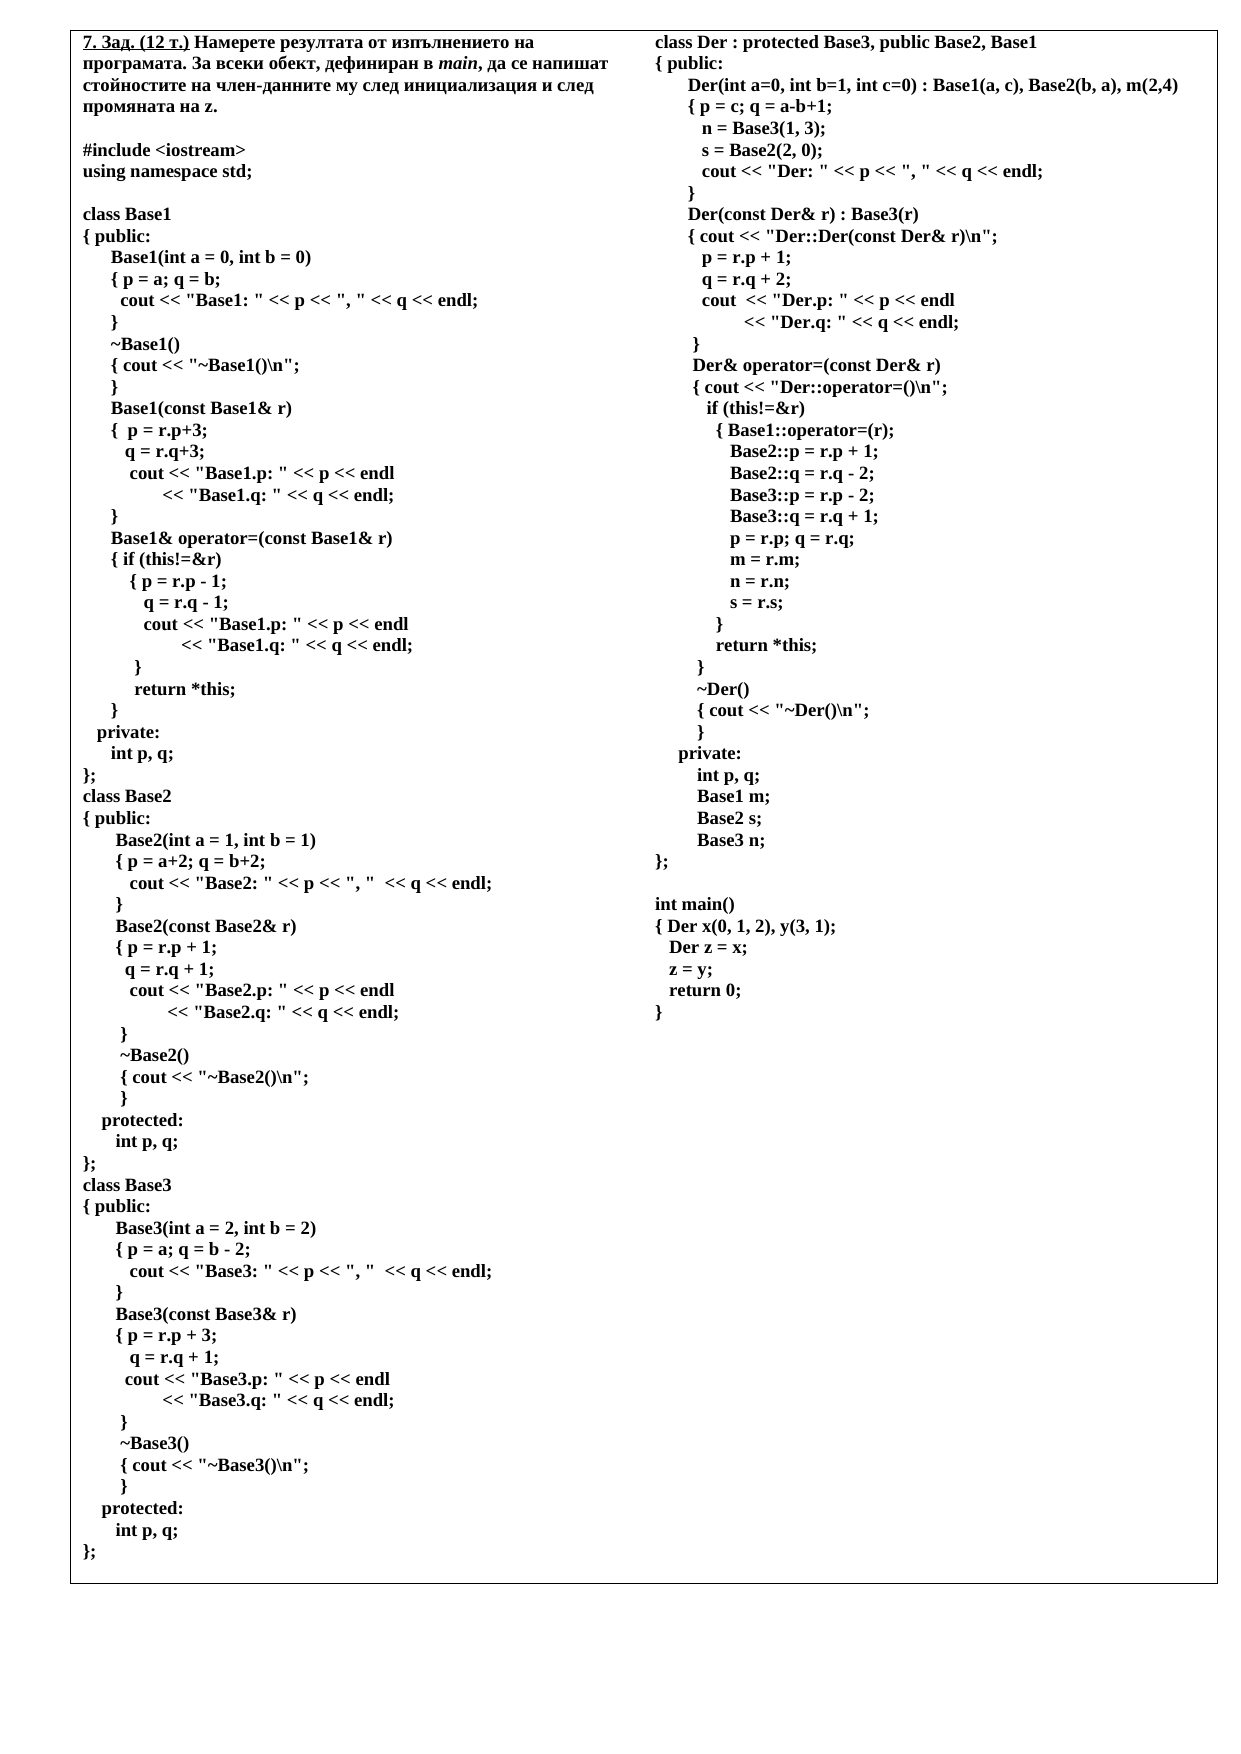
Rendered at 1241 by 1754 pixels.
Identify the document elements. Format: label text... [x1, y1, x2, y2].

table_cell class Der : protected Base3, public Base2, Base1 { public: Der(int a=0, int b=1, int c=0) : Base1(a, c), Base2(b, a), m(2,4) { p = c; q = a-b+1; n = Base3(1, 3); s = Base2(2, 0); cout << "Der: " << p << ", " << q << endl; } Der(const Der& r) : Base3(r) { cout << "Der::Der(const Der& r)\n"; p = r.p + 1; q = r.q + 2; cout << "Der.p: " << p << endl << "Der.q: " << q << endl; } Der& operator=(const Der& r) { cout << "Der::operator=()\n"; if (this!=&r) { Base1::operator=(r); Base2::p = r.p + 1; Base2::q = r.q - 2; Base3::p = r.p - 2; Base3::q = r.q + 1; p = r.p; q = r.q; m = r.m; n = r.n; s = r.s; } return *this; } ~Der() { cout << "~Der()\n"; } private: int p, q; Base1 m; Base2 s; Base3 n; }; int main() { Der x(0, 1, 2), y(3, 1); Der z = x; z = y; return 0; } [643, 31, 1217, 1583]
table_cell 7. Зад. (12 т.) Намерете резултата от изпълнението на програмата. За всеки обект, дефиниран в main, да се напишат стойностите на член-данните му след инициализация и след промяната на z. #include <iostream> using namespace std; class Base1 { public: Base1(int a = 0, int b = 0) { p = a; q = b; cout << "Base1: " << p << ", " << q << endl; } ~Base1() { cout << "~Base1()\n"; } Base1(const Base1& r) { p = r.p+3; q = r.q+3; cout << "Base1.p: " << p << endl << "Base1.q: " << q << endl; } Base1& operator=(const Base1& r) { if (this!=&r) { p = r.p - 1; q = r.q - 1; cout << "Base1.p: " << p << endl << "Base1.q: " << q << endl; } return *this; } private: int p, q; }; class Base2 { public: Base2(int a = 1, int b = 1) { p = a+2; q = b+2; cout << "Base2: " << p << ", " << q << endl; } Base2(const Base2& r) { p = r.p + 1; q = r.q + 1; cout << "Base2.p: " << p << endl << "Base2.q: " << q << endl; } ~Base2() { cout << "~Base2()\n"; } protected: int p, q; }; class Base3 { public: Base3(int a = 2, int b = 2) { p = a; q = b - 2; cout << "Base3: " << p << ", " << q << endl; } Base3(const Base3& r) { p = r.p + 3; q = r.q + 1; cout << "Base3.p: " << p << endl << "Base3.q: " << q << endl; } ~Base3() { cout << "~Base3()\n"; } protected: int p, q; }; [71, 31, 643, 1583]
